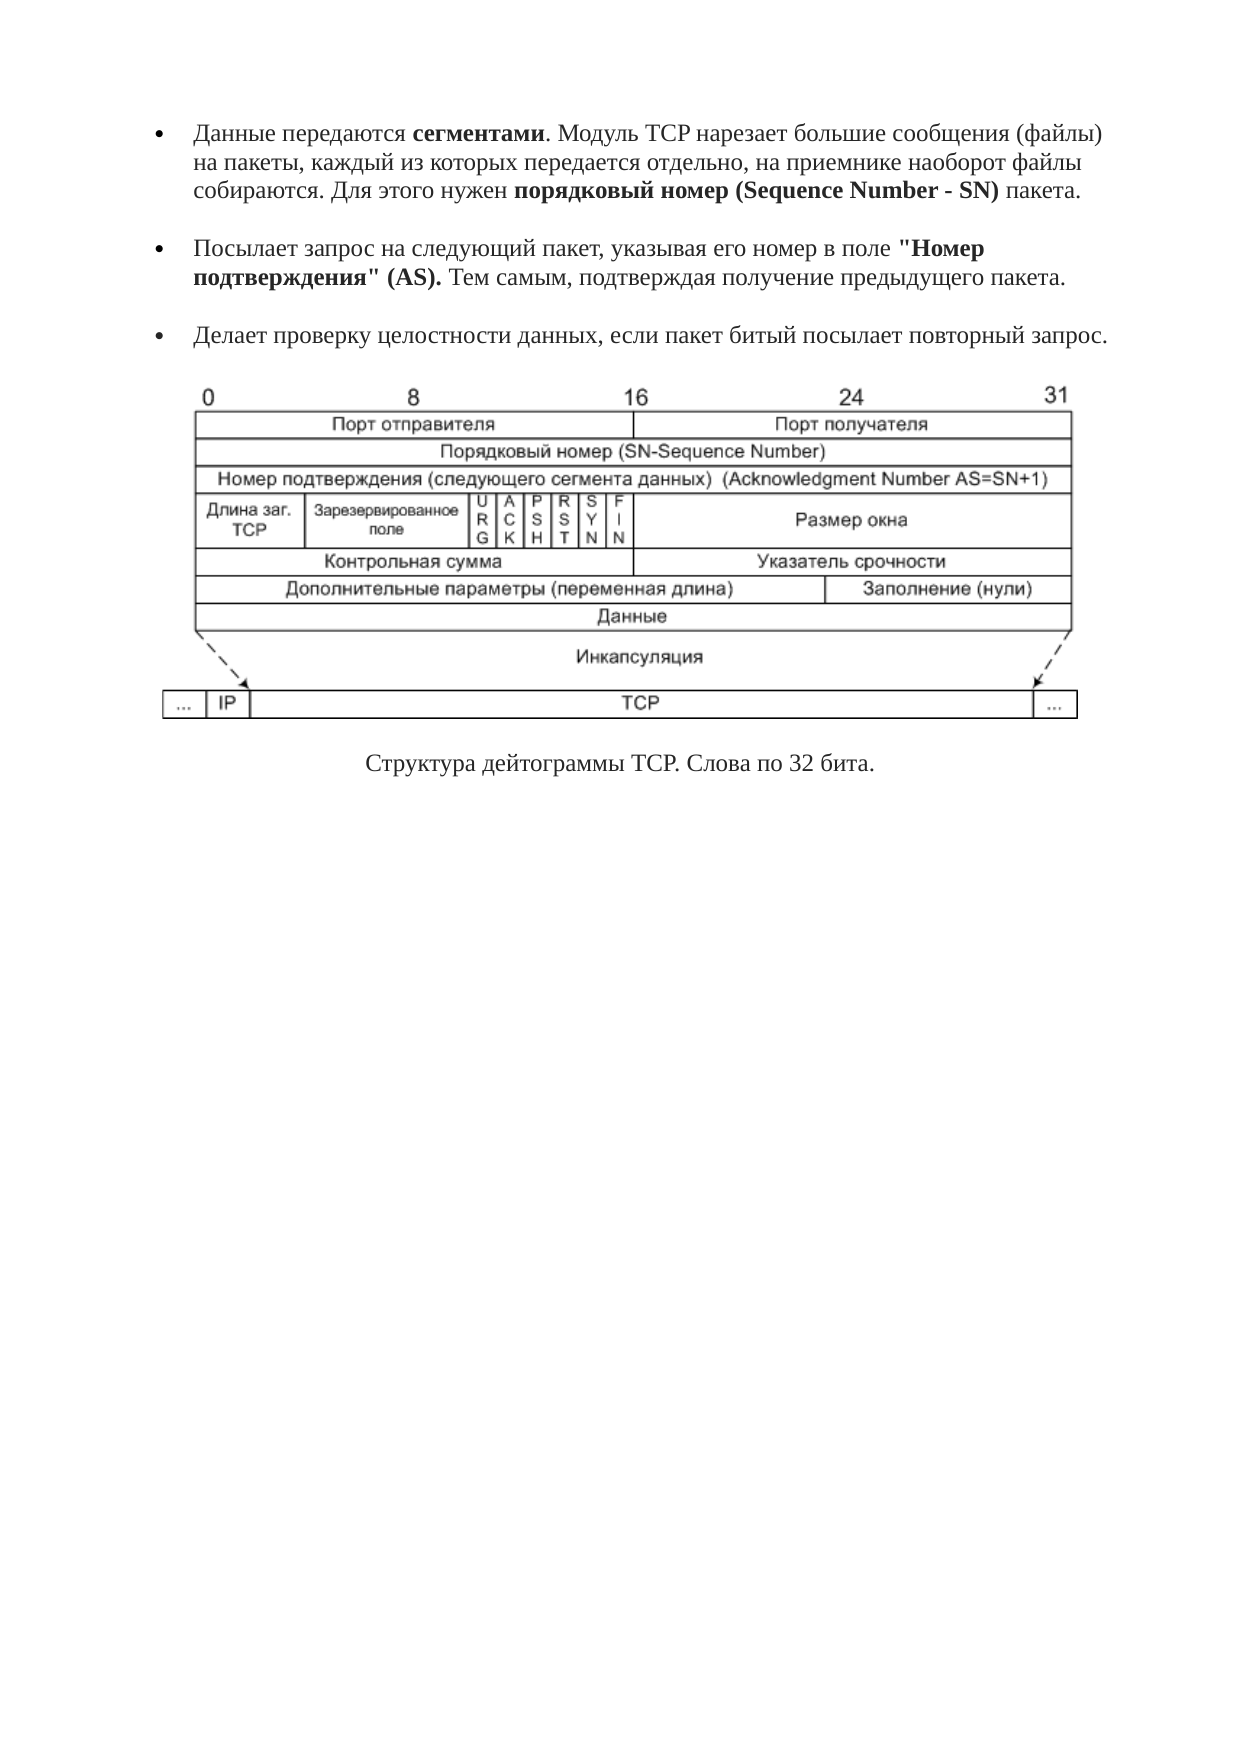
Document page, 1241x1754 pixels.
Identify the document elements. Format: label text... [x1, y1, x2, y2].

list Делает проверку целостности данных, если пакет битый посылает повторный запрос. [156, 320, 1122, 349]
list Данные передаются сегментами. Модуль TCP нарезает большие сообщения (файлы) на пакеты, каждый из которых передается отдельно, на приемнике наоборот файлы собираются. Для этого нужен порядковый номер (Sequence Number - SN) пакета. [156, 118, 1122, 204]
text Структура дейтограммы TCP. Слова по 32 бита. [118, 748, 1122, 777]
picture [162, 378, 1078, 719]
list Посылает запрос на следующий пакет, указывая его номер в поле "Номер подтверждения" (AS). Тем самым, подтверждая получение предыдущего пакета. [156, 233, 1122, 291]
